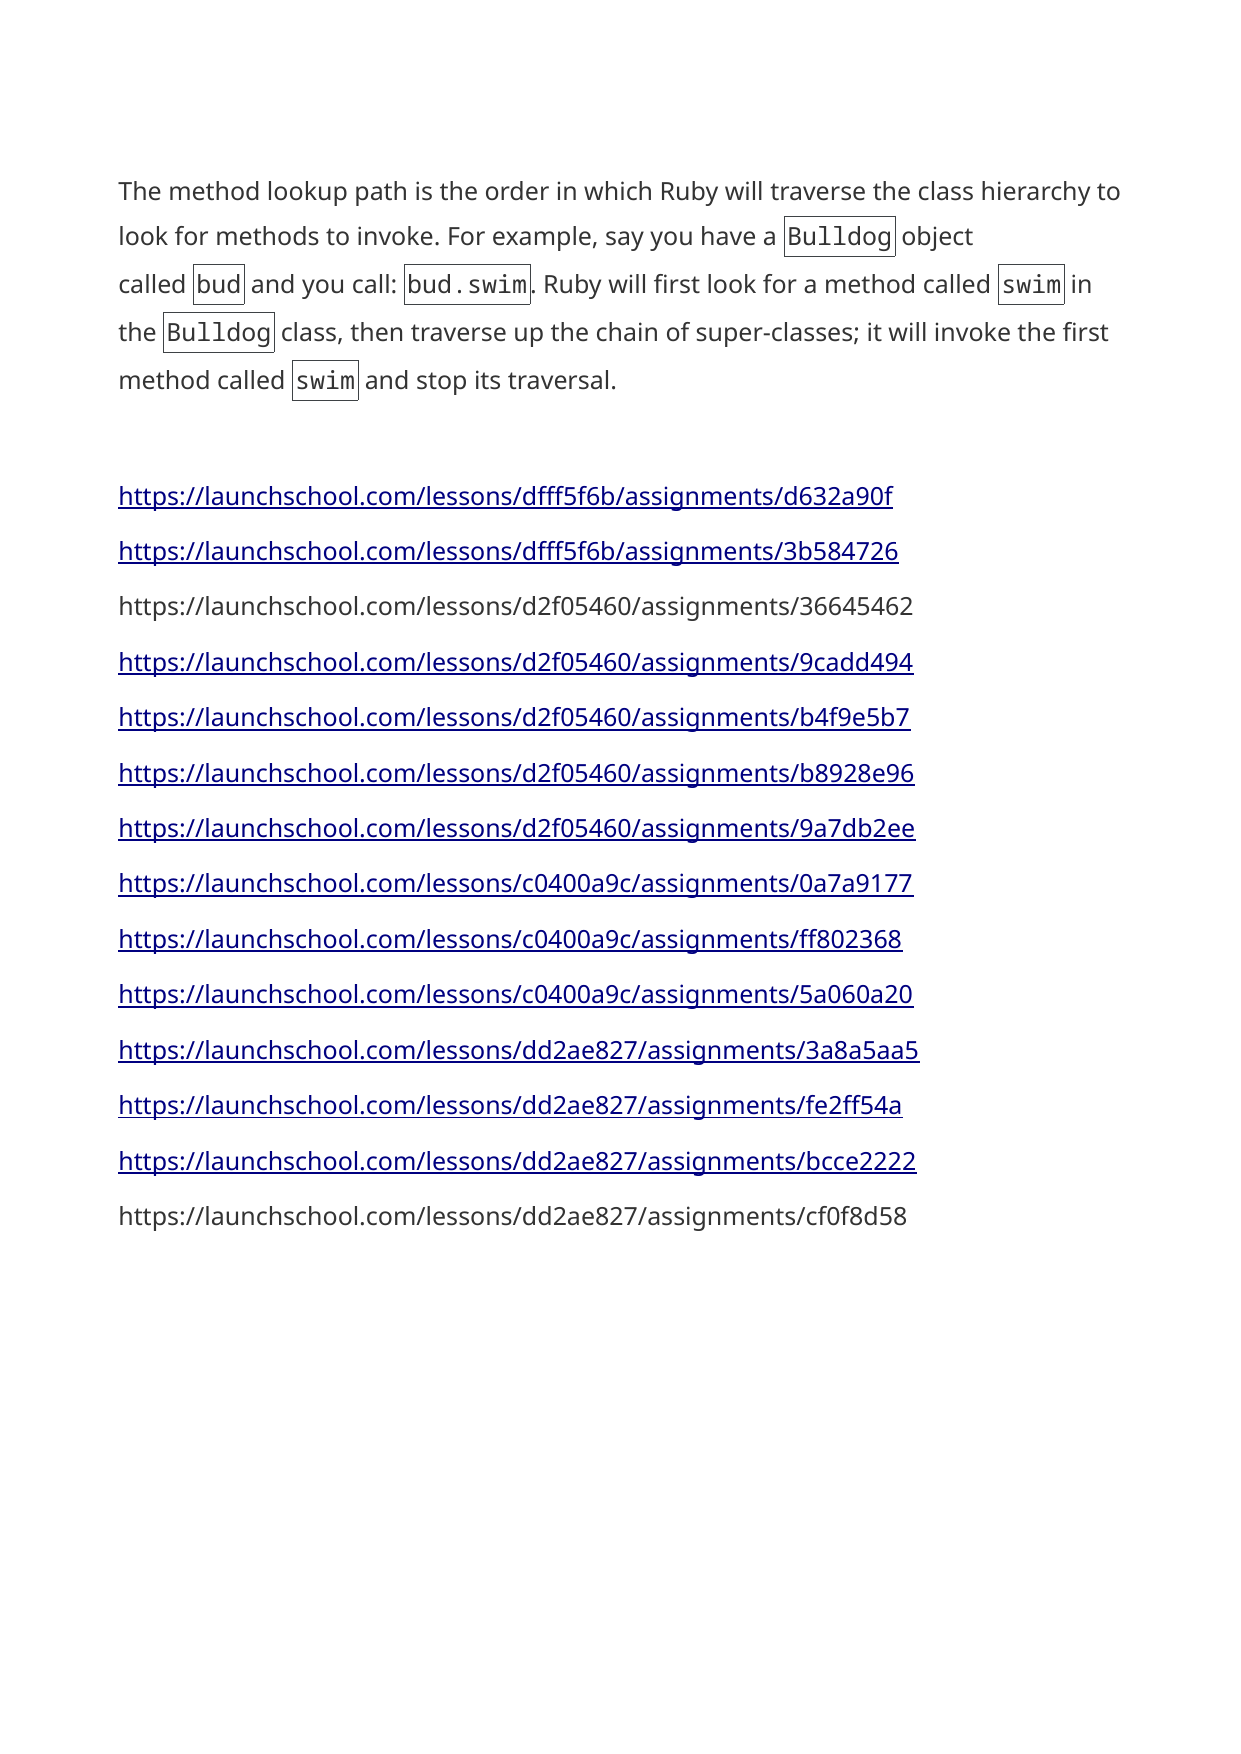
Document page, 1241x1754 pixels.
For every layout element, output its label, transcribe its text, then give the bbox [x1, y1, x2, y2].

text https://launchschool.com/lessons/c0400a9c/assignments/ff802368 [118, 921, 1122, 956]
text https://launchschool.com/lessons/dfff5f6b/assignments/d632a90f [118, 478, 1122, 512]
text https://launchschool.com/lessons/dfff5f6b/assignments/3b584726 [118, 533, 1122, 568]
text https://launchschool.com/lessons/c0400a9c/assignments/0a7a9177 [118, 866, 1122, 900]
text https://launchschool.com/lessons/d2f05460/assignments/9cadd494 [118, 644, 1122, 678]
text https://launchschool.com/lessons/d2f05460/assignments/b8928e96 [118, 755, 1122, 789]
text https://launchschool.com/lessons/d2f05460/assignments/36645462 [118, 589, 1122, 623]
text https://launchschool.com/lessons/dd2ae827/assignments/3a8a5aa5 [118, 1032, 1122, 1066]
text https://launchschool.com/lessons/d2f05460/assignments/9a7db2ee [118, 811, 1122, 845]
text https://launchschool.com/lessons/c0400a9c/assignments/5a060a20 [118, 977, 1122, 1011]
text https://launchschool.com/lessons/dd2ae827/assignments/bcce2222 [118, 1143, 1122, 1177]
text https://launchschool.com/lessons/dd2ae827/assignments/fe2ff54a [118, 1088, 1122, 1122]
text https://launchschool.com/lessons/dd2ae827/assignments/cf0f8d58 [118, 1198, 1122, 1233]
text https://launchschool.com/lessons/d2f05460/assignments/b4f9e5b7 [118, 700, 1122, 734]
text The method lookup path is the order in which Ruby will traverse the class hierarchy to look for methods to invoke. For example, say you have a Bulldog object called bud and you call: bud.swim. Ruby will first look for a method called swim in the Bulldog class, then traverse up the chain of super-classes; it will invoke the first method called swim and stop its traversal. [118, 173, 1122, 400]
